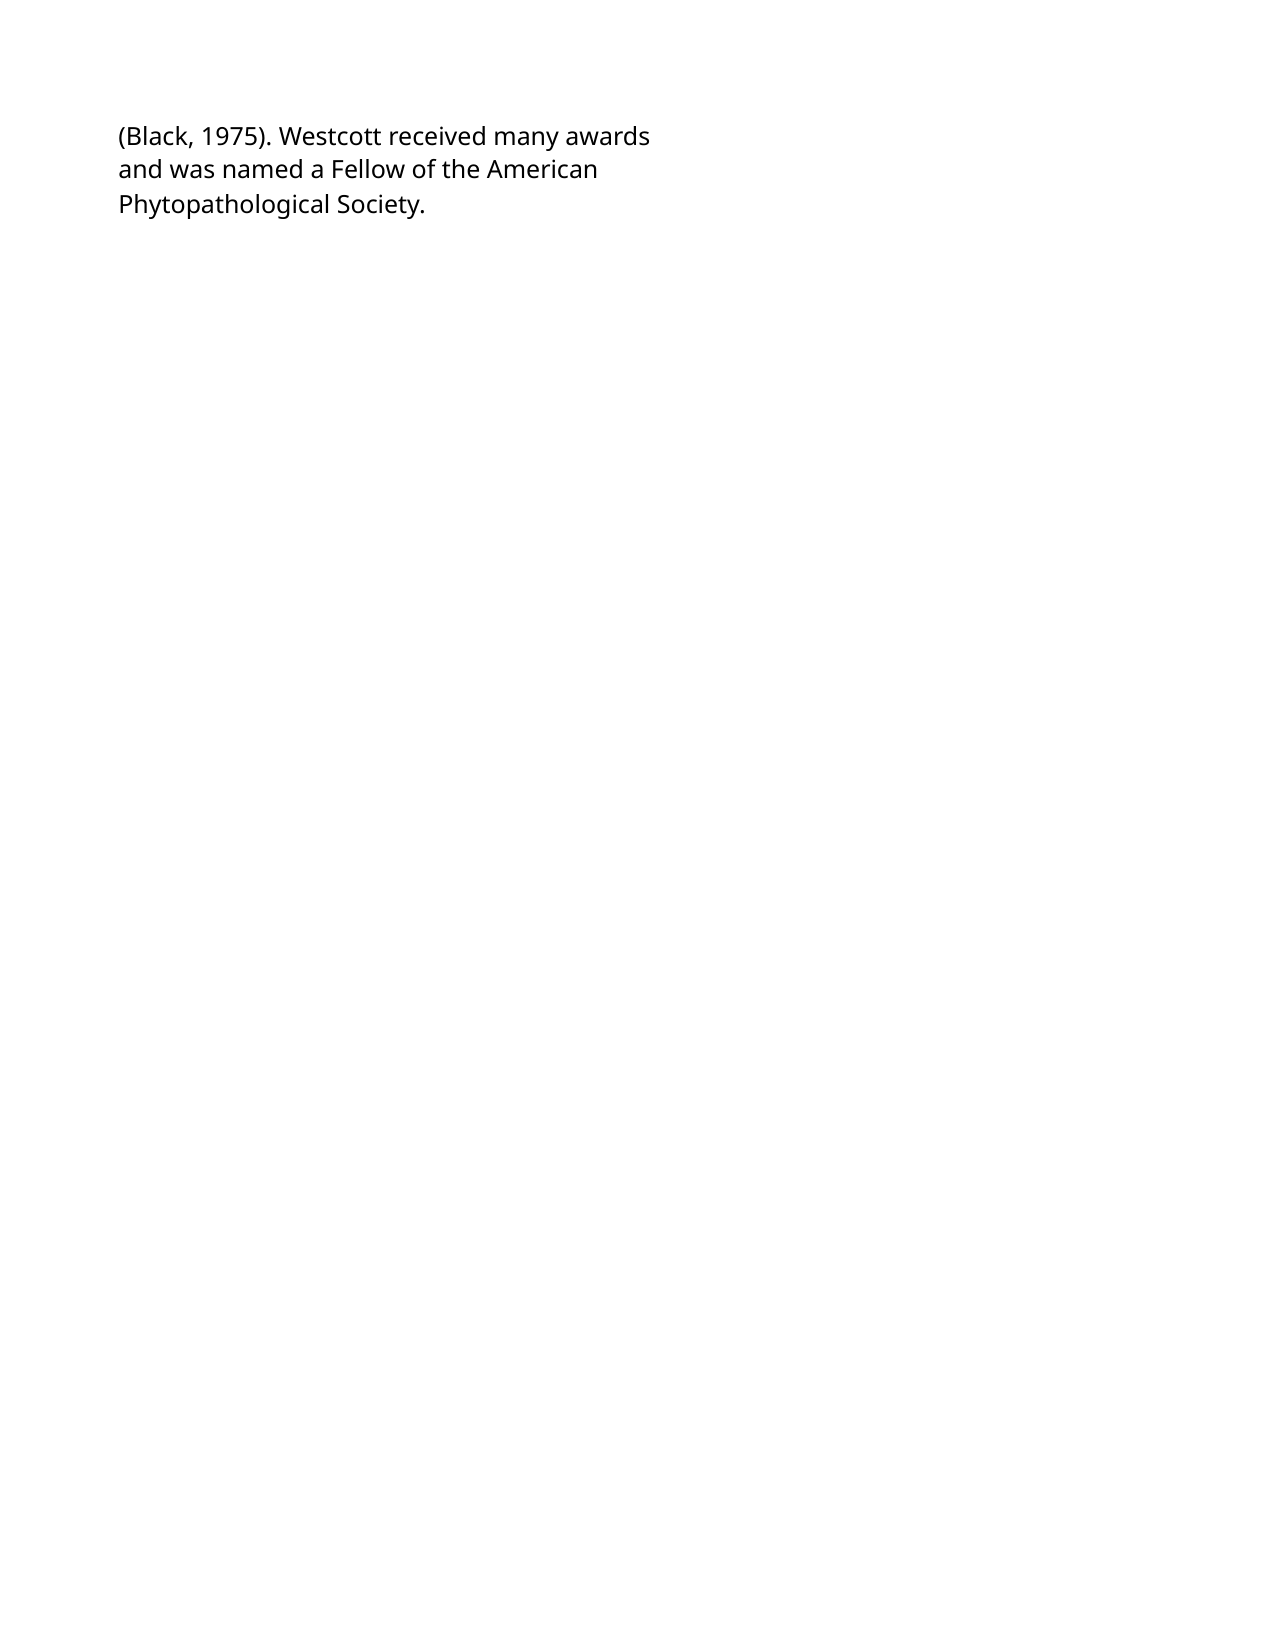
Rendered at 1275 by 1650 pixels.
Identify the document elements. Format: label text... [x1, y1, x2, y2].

text Phytopathological Society. [118, 186, 1157, 220]
text (Black, 1975). Westcott received many awards [118, 118, 1157, 152]
text and was named a Fellow of the American [118, 152, 1157, 186]
